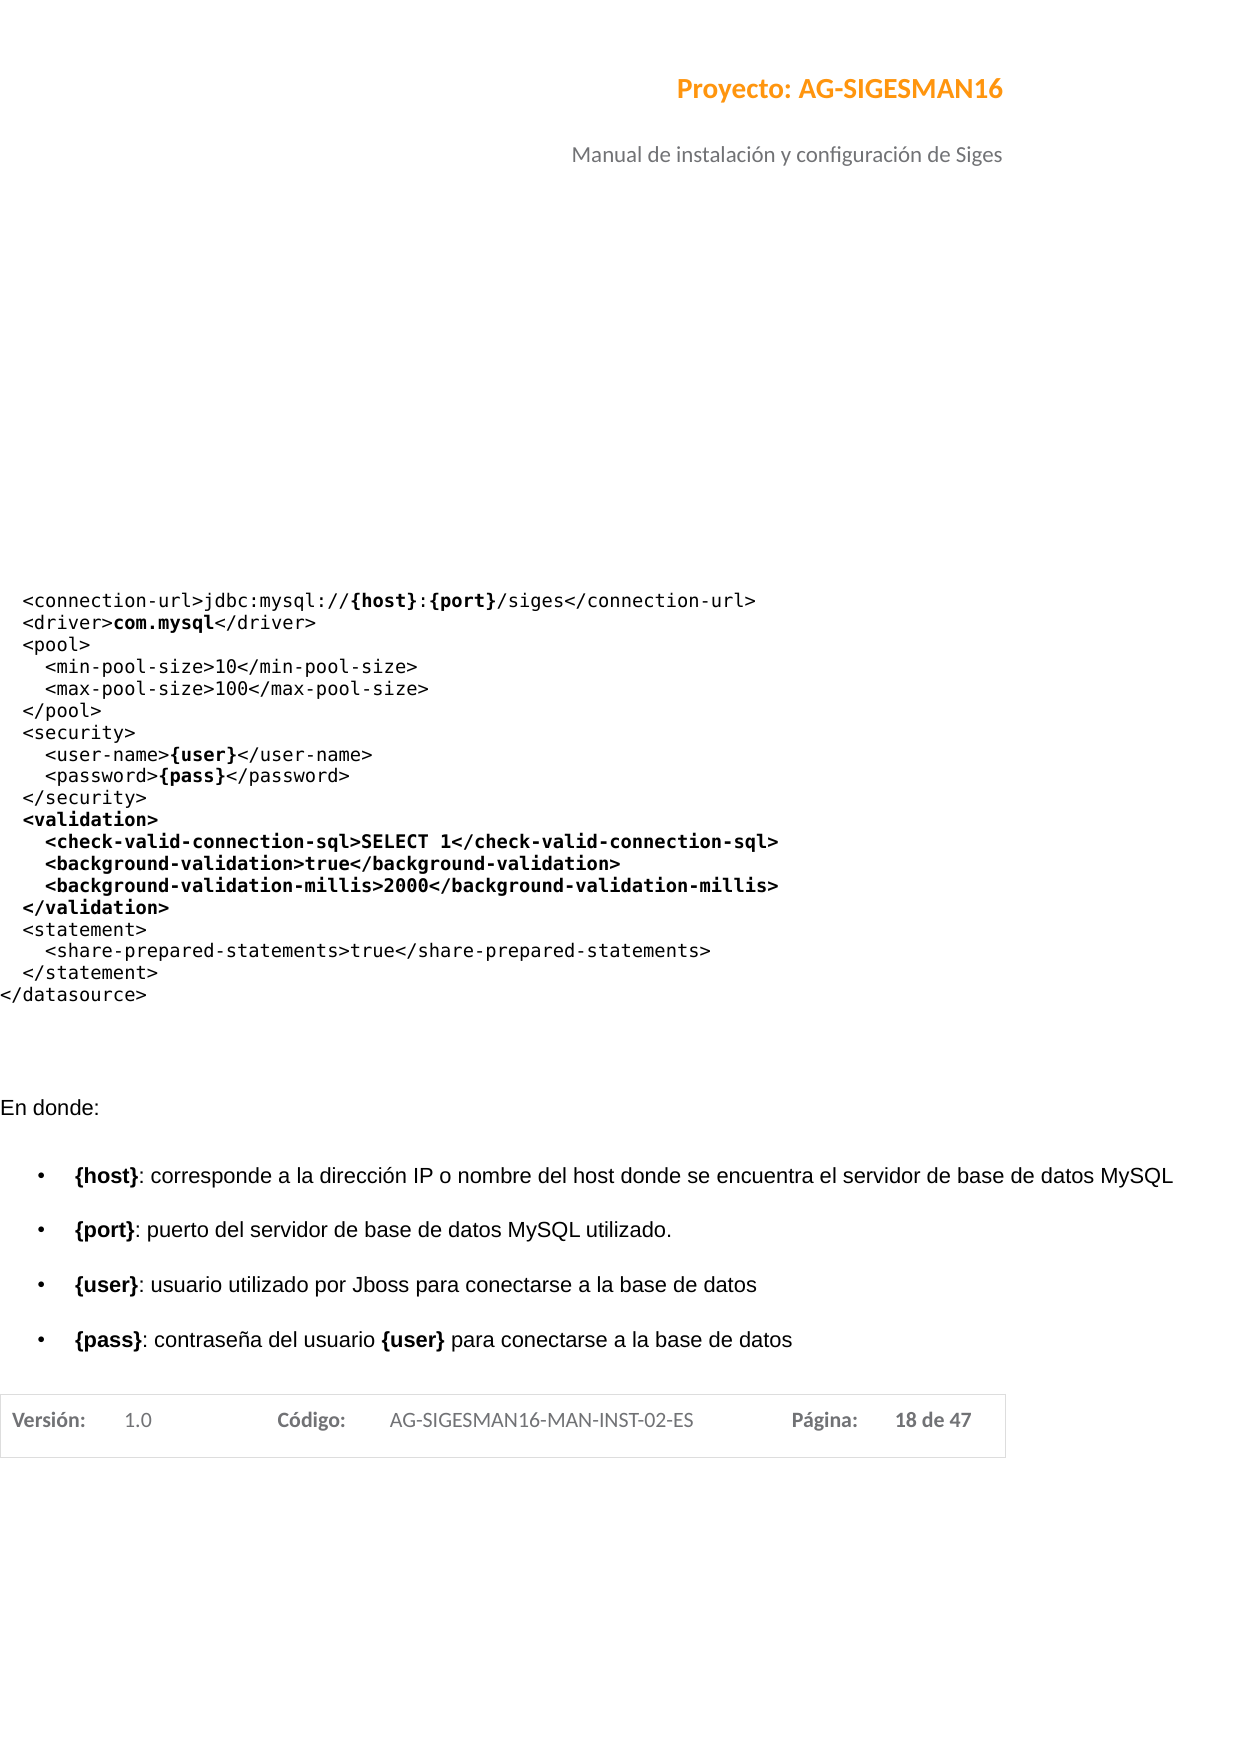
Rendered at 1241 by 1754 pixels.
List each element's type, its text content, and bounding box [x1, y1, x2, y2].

text </validation> [0, 897, 1240, 919]
text <driver>com.mysql</driver> [0, 612, 1240, 634]
text <user-name>{user}</user-name> [0, 744, 1240, 766]
list {pass}: contraseña del usuario {user} para conectarse a la base de datos [37, 1327, 1240, 1352]
text <security> [0, 722, 1240, 744]
text </pool> [0, 700, 1240, 722]
list {user}: usuario utilizado por Jboss para conectarse a la base de datos [37, 1272, 1240, 1297]
text <background-validation>true</background-validation> [0, 853, 1240, 875]
text En donde: [0, 1095, 1240, 1121]
text <share-prepared-statements>true</share-prepared-statements> [0, 941, 1240, 962]
text <password>{pass}</password> [0, 766, 1240, 787]
text <min-pool-size>10</min-pool-size> [0, 656, 1240, 678]
text <background-validation-millis>2000</background-validation-millis> [0, 875, 1240, 897]
text <pool> [0, 634, 1240, 656]
text </datasource> [0, 984, 1240, 1006]
list {host}: corresponde a la dirección IP o nombre del host donde se encuentra el servidor de base de datos MySQL [37, 1163, 1240, 1188]
text <check-valid-connection-sql>SELECT 1</check-valid-connection-sql> [0, 831, 1240, 853]
list {port}: puerto del servidor de base de datos MySQL utilizado. [37, 1217, 1240, 1242]
text </security> [0, 787, 1240, 809]
text </statement> [0, 962, 1240, 984]
text <connection-url>jdbc:mysql://{host}:{port}/siges</connection-url> [0, 591, 1240, 612]
text <max-pool-size>100</max-pool-size> [0, 678, 1240, 700]
text <statement> [0, 919, 1240, 941]
text <validation> [0, 809, 1240, 831]
